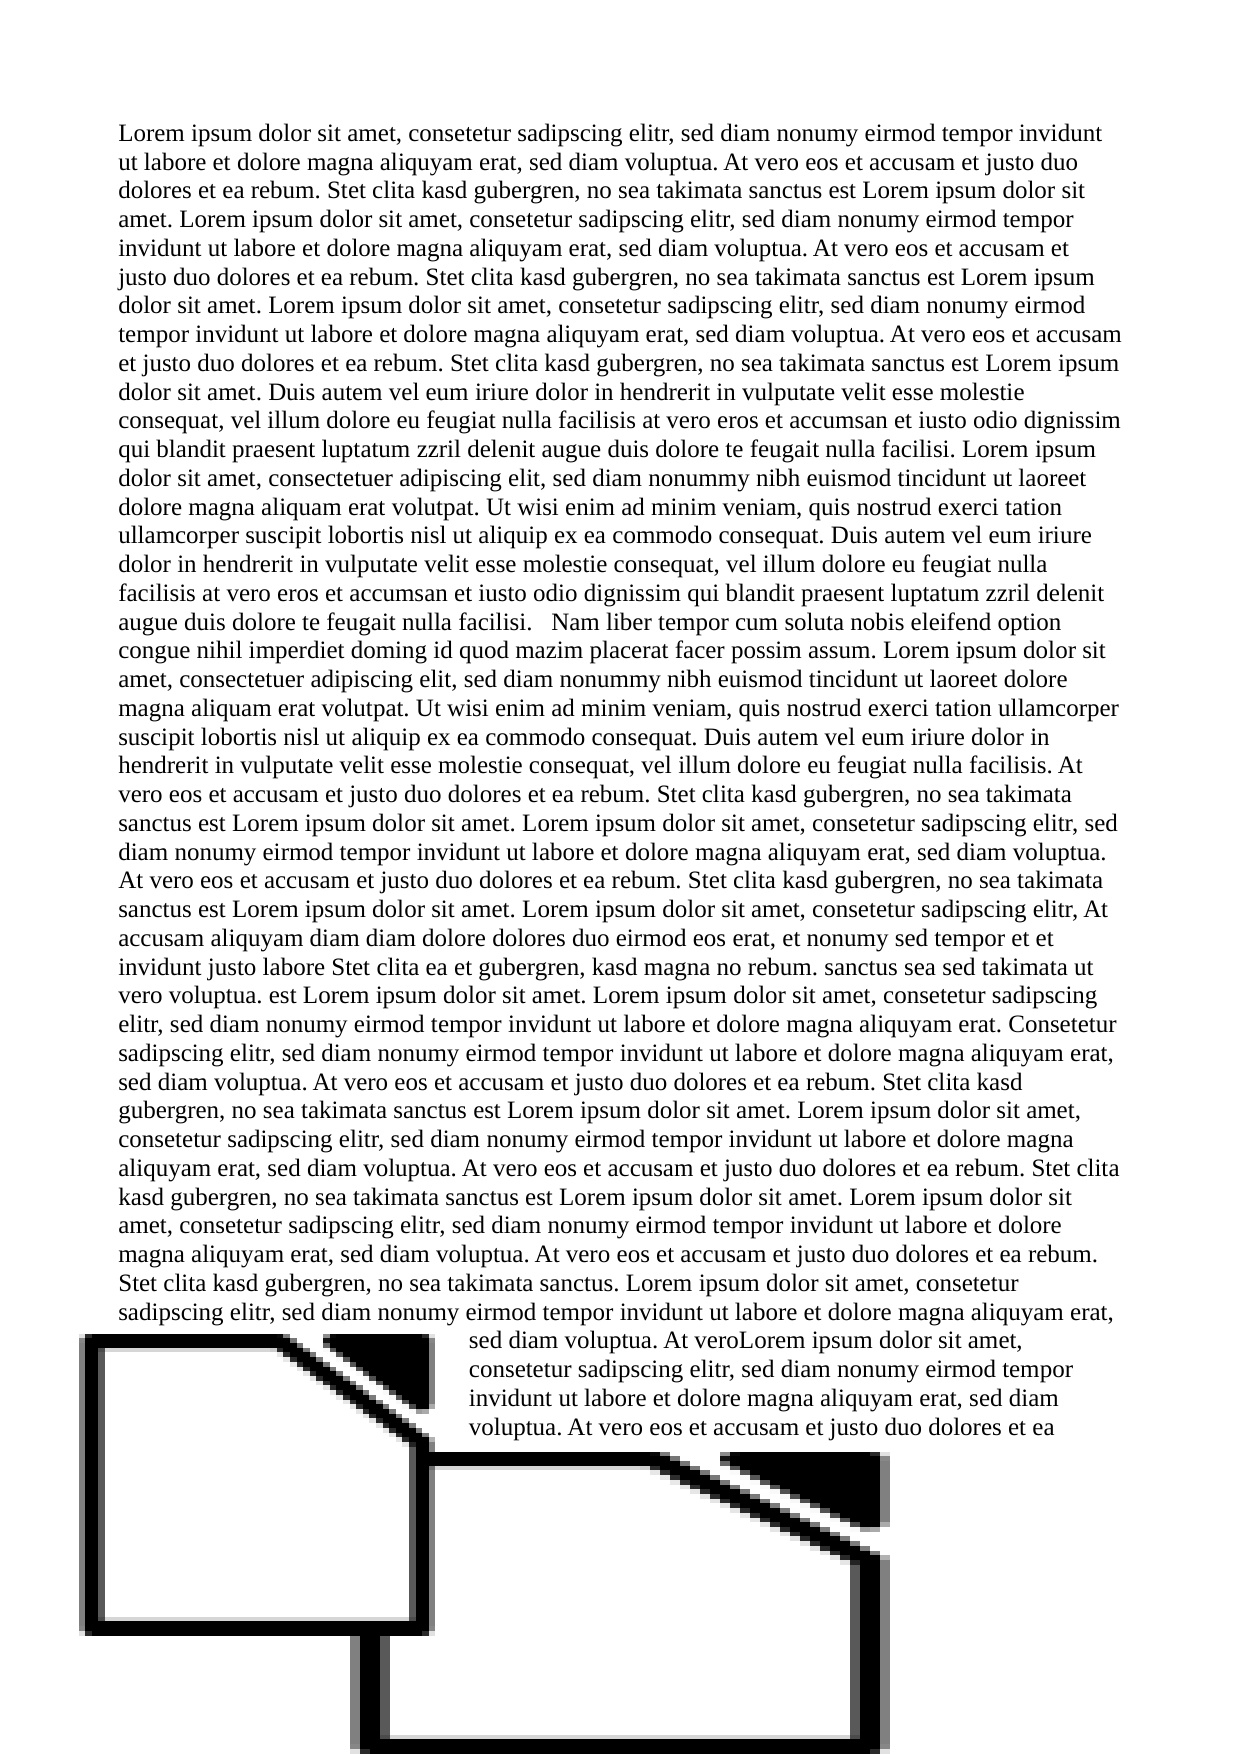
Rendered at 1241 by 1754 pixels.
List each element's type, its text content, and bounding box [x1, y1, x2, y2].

text Lorem ipsum dolor sit amet, consetetur sadipscing elitr, sed diam nonumy eirmod tempor invidunt ut labore et dolore magna aliquyam erat, sed diam voluptua. At vero eos et accusam et justo duo dolores et ea rebum. Stet clita kasd gubergren, no sea takimata sanctus est Lorem ipsum dolor sit amet. Lorem ipsum dolor sit amet, consetetur sadipscing elitr, sed diam nonumy eirmod tempor invidunt ut labore et dolore magna aliquyam erat, sed diam voluptua. At vero eos et accusam et justo duo dolores et ea rebum. Stet clita kasd gubergren, no sea takimata sanctus est Lorem ipsum dolor sit amet. Lorem ipsum dolor sit amet, consetetur sadipscing elitr, sed diam nonumy eirmod tempor invidunt ut labore et dolore magna aliquyam erat, sed diam voluptua. At vero eos et accusam et justo duo dolores et ea rebum. Stet clita kasd gubergren, no sea takimata sanctus est Lorem ipsum dolor sit amet. Duis autem vel eum iriure dolor in hendrerit in vulputate velit esse molestie consequat, vel illum dolore eu feugiat nulla facilisis at vero eros et accumsan et iusto odio dignissim qui blandit praesent luptatum zzril delenit augue duis dolore te feugait nulla facilisi. Lorem ipsum dolor sit amet, consectetuer adipiscing elit, sed diam nonummy nibh euismod tincidunt ut laoreet dolore magna aliquam erat volutpat. Ut wisi enim ad minim veniam, quis nostrud exerci tation ullamcorper suscipit lobortis nisl ut aliquip ex ea commodo consequat. Duis autem vel eum iriure dolor in hendrerit in vulputate velit esse molestie consequat, vel illum dolore eu feugiat nulla facilisis at vero eros et accumsan et iusto odio dignissim qui blandit praesent luptatum zzril delenit augue duis dolore te feugait nulla facilisi. Nam liber tempor cum soluta nobis eleifend option congue nihil imperdiet doming id quod mazim placerat facer possim assum. Lorem ipsum dolor sit amet, consectetuer adipiscing elit, sed diam nonummy nibh euismod tincidunt ut laoreet dolore magna aliquam erat volutpat. Ut wisi enim ad minim veniam, quis nostrud exerci tation ullamcorper suscipit lobortis nisl ut aliquip ex ea commodo consequat. Duis autem vel eum iriure dolor in hendrerit in vulputate velit esse molestie consequat, vel illum dolore eu feugiat nulla facilisis. At vero eos et accusam et justo duo dolores et ea rebum. Stet clita kasd gubergren, no sea takimata sanctus est Lorem ipsum dolor sit amet. Lorem ipsum dolor sit amet, consetetur sadipscing elitr, sed diam nonumy eirmod tempor invidunt ut labore et dolore magna aliquyam erat, sed diam voluptua. At vero eos et accusam et justo duo dolores et ea rebum. Stet clita kasd gubergren, no sea takimata sanctus est Lorem ipsum dolor sit amet. Lorem ipsum dolor sit amet, consetetur sadipscing elitr, At accusam aliquyam diam diam dolore dolores duo eirmod eos erat, et nonumy sed tempor et et invidunt justo labore Stet clita ea et gubergren, kasd magna no rebum. sanctus sea sed takimata ut vero voluptua. est Lorem ipsum dolor sit amet. Lorem ipsum dolor sit amet, consetetur sadipscing elitr, sed diam nonumy eirmod tempor invidunt ut labore et dolore magna aliquyam erat. Consetetur sadipscing elitr, sed diam nonumy eirmod tempor invidunt ut labore et dolore magna aliquyam erat, sed diam voluptua. At vero eos et accusam et justo duo dolores et ea rebum. Stet clita kasd gubergren, no sea takimata sanctus est Lorem ipsum dolor sit amet. Lorem ipsum dolor sit amet, consetetur sadipscing elitr, sed diam nonumy eirmod tempor invidunt ut labore et dolore magna aliquyam erat, sed diam voluptua. At vero eos et accusam et justo duo dolores et ea rebum. Stet clita kasd gubergren, no sea takimata sanctus est Lorem ipsum dolor sit amet. Lorem ipsum dolor sit amet, consetetur sadipscing elitr, sed diam nonumy eirmod tempor invidunt ut labore et dolore magna aliquyam erat, sed diam voluptua. At vero eos et accusam et justo duo dolores et ea rebum. Stet clita kasd gubergren, no sea takimata sanctus. Lorem ipsum dolor sit amet, consetetur sadipscing elitr, sed diam nonumy eirmod tempor invidunt ut labore et dolore magna aliquyam erat, sed diam voluptua. At veroLorem ipsum dolor sit amet, consetetur sadipscing elitr, sed diam nonumy eirmod tempor invidunt ut labore et dolore magna aliquyam erat, sed diam voluptua. At vero eos et accusam et justo duo dolores et ea [118, 118, 1122, 1441]
picture [46, 1334, 940, 1754]
